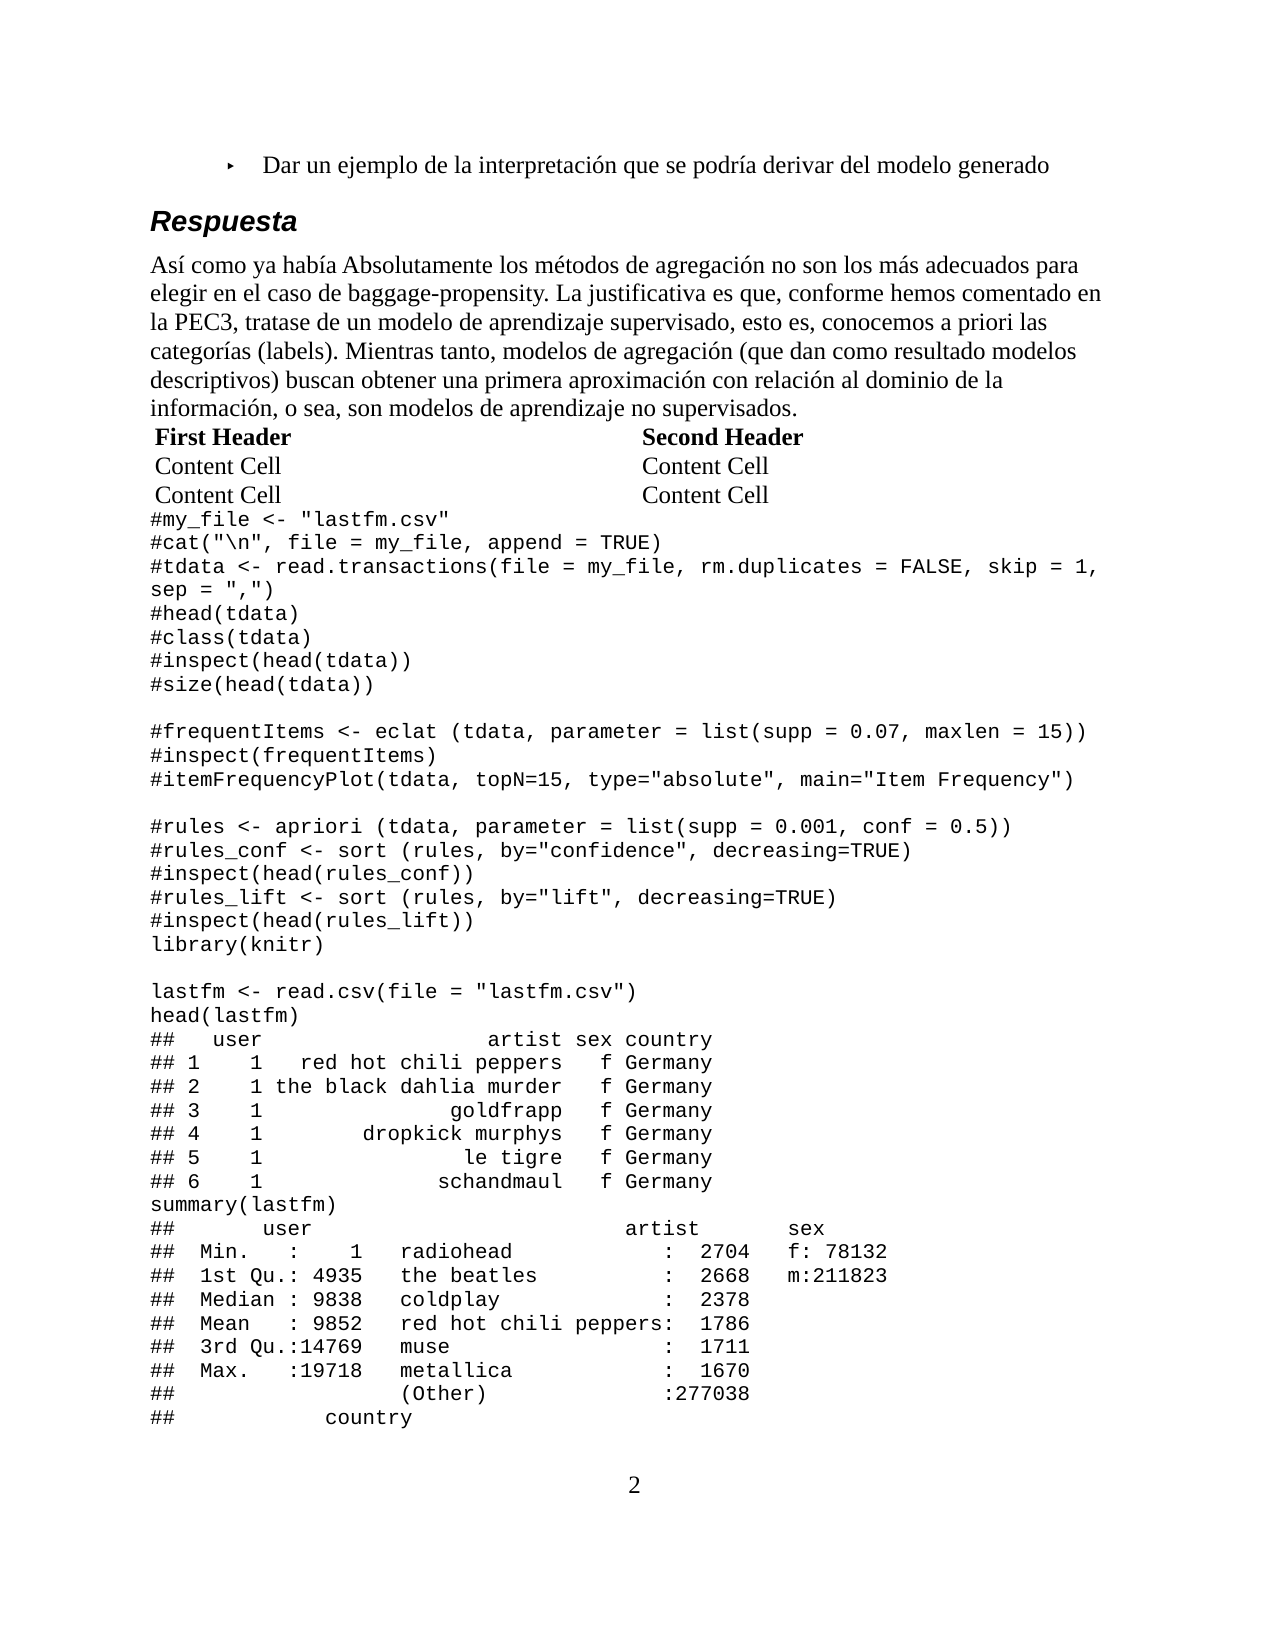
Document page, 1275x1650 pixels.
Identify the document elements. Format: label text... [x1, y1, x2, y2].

text lastfm <- read.csv(file = "lastfm.csv") [150, 981, 1125, 1005]
table_cell Content Cell [150, 451, 637, 480]
text ## Mean : 9852 red hot chili peppers: 1786 [150, 1312, 1125, 1336]
text ## Median : 9838 coldplay : 2378 [150, 1289, 1125, 1312]
table_cell Content Cell [638, 480, 1125, 508]
text #class(tdata) [150, 627, 1125, 650]
text #inspect(frequentItems) [150, 745, 1125, 769]
text #inspect(head(rules_lift)) [150, 911, 1125, 934]
text #tdata <- read.transactions(file = my_file, rm.duplicates = FALSE, skip = 1, sep = ",") [150, 556, 1125, 603]
text ## 3rd Qu.:14769 muse : 1711 [150, 1336, 1125, 1360]
table_header First Header [150, 422, 637, 451]
text summary(lastfm) [150, 1194, 1125, 1218]
text #cat("\n", file = my_file, append = TRUE) [150, 532, 1125, 556]
text ## user artist sex [150, 1218, 1125, 1242]
text #size(head(tdata)) [150, 674, 1125, 698]
text ## 6 1 schandmaul f Germany [150, 1171, 1125, 1194]
text ## 2 1 the black dahlia murder f Germany [150, 1076, 1125, 1100]
text ## (Other) :277038 [150, 1383, 1125, 1407]
text ## 3 1 goldfrapp f Germany [150, 1100, 1125, 1123]
text #rules <- apriori (tdata, parameter = list(supp = 0.001, conf = 0.5)) [150, 816, 1125, 839]
text ## Max. :19718 metallica : 1670 [150, 1360, 1125, 1383]
subtitle Respuesta [150, 204, 1125, 237]
text #frequentItems <- eclat (tdata, parameter = list(supp = 0.07, maxlen = 15)) [150, 721, 1125, 745]
text #rules_lift <- sort (rules, by="lift", decreasing=TRUE) [150, 887, 1125, 911]
text head(lastfm) [150, 1005, 1125, 1029]
text ## 5 1 le tigre f Germany [150, 1147, 1125, 1171]
text library(knitr) [150, 934, 1125, 958]
text ## 1st Qu.: 4935 the beatles : 2668 m:211823 [150, 1265, 1125, 1289]
text #rules_conf <- sort (rules, by="confidence", decreasing=TRUE) [150, 839, 1125, 863]
table_header Second Header [638, 422, 1125, 451]
text #my_file <- "lastfm.csv" [150, 508, 1125, 532]
text #inspect(head(rules_conf)) [150, 863, 1125, 887]
text ## 4 1 dropkick murphys f Germany [150, 1123, 1125, 1147]
table_cell Content Cell [638, 451, 1125, 480]
text Así como ya había Absolutamente los métodos de agregación no son los más adecuados para elegir en el caso de baggage-propensity. La justificativa es que, conforme hemos comentado en la PEC3, tratase de un modelo de aprendizaje supervisado, esto es, conocemos a priori las categorías (labels). Mientras tanto, modelos de agregación (que dan como resultado modelos descriptivos) buscan obtener una primera aproximación con relación al dominio de la información, o sea, son modelos de aprendizaje no supervisados. [150, 250, 1125, 422]
text #itemFrequencyPlot(tdata, topN=15, type="absolute", main="Item Frequency") [150, 769, 1125, 792]
text ## Min. : 1 radiohead : 2704 f: 78132 [150, 1242, 1125, 1265]
text ## user artist sex country [150, 1029, 1125, 1052]
list Dar un ejemplo de la interpretación que se podría derivar del modelo generado [225, 150, 1125, 179]
table_cell Content Cell [150, 480, 637, 508]
text ## country [150, 1407, 1125, 1431]
text ## 1 1 red hot chili peppers f Germany [150, 1052, 1125, 1076]
text #inspect(head(tdata)) [150, 650, 1125, 674]
text #head(tdata) [150, 603, 1125, 627]
